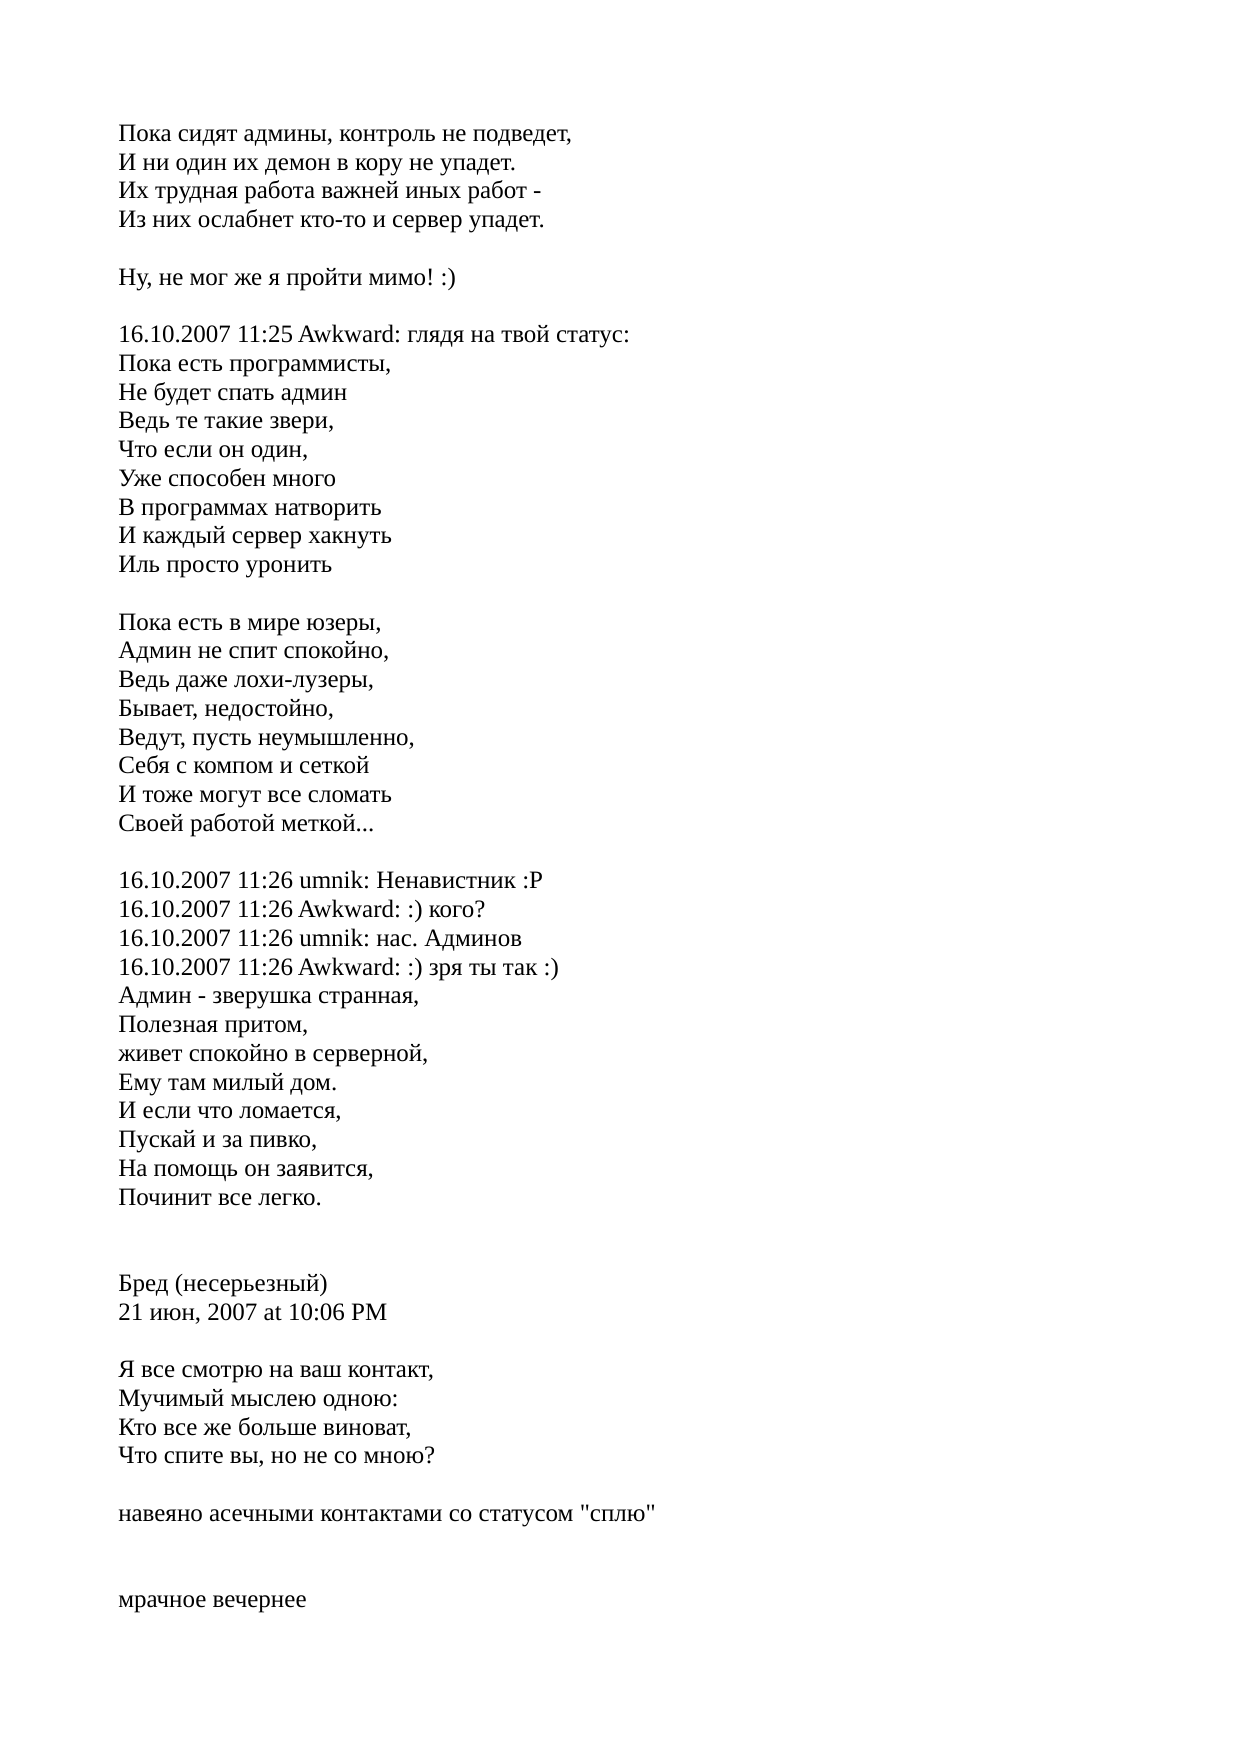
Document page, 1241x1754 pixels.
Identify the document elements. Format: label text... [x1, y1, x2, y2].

text Кто все же больше виноват, [118, 1412, 1122, 1441]
text Иль просто уронить [118, 549, 1122, 578]
text живет спокойно в серверной, [118, 1038, 1122, 1067]
text Бред (несерьезный) [118, 1268, 1122, 1297]
text навеяно асечными контактами со статусом "сплю" [118, 1498, 1122, 1527]
text Я все смотрю на ваш контакт, [118, 1354, 1122, 1383]
text Пока есть в мире юзеры, [118, 607, 1122, 636]
text Ему там милый дом. [118, 1067, 1122, 1096]
text Пускай и за пивко, [118, 1124, 1122, 1153]
text мрачное вечернее [118, 1584, 1122, 1613]
text На помощь он заявится, [118, 1153, 1122, 1182]
text Не будет спать админ [118, 377, 1122, 406]
text Себя с компом и сеткой [118, 751, 1122, 779]
text Ведут, пусть неумышленно, [118, 722, 1122, 751]
text Админ - зверушка странная, [118, 981, 1122, 1009]
text 16.10.2007 11:26 umnik: нас. Админов [118, 923, 1122, 952]
text Своей работой меткой... [118, 808, 1122, 837]
text Админ не спит спокойно, [118, 636, 1122, 664]
text Полезная притом, [118, 1009, 1122, 1038]
text Их трудная работа важней иных работ - [118, 176, 1122, 204]
text Пока есть программисты, [118, 348, 1122, 377]
text Починит все легко. [118, 1182, 1122, 1211]
text 16.10.2007 11:26 Awkward: :) зря ты так :) [118, 952, 1122, 981]
text Ведь те такие звери, [118, 406, 1122, 434]
text 16.10.2007 11:25 Awkward: глядя на твой статус: [118, 319, 1122, 348]
text И тоже могут все сломать [118, 779, 1122, 808]
text 16.10.2007 11:26 umnik: Ненавистник :P [118, 866, 1122, 894]
text Мучимый мыслею одною: [118, 1383, 1122, 1412]
text 21 июн, 2007 at 10:06 PM [118, 1297, 1122, 1326]
text Из них ослабнет кто-то и сервер упадет. [118, 204, 1122, 233]
text И каждый сервер хакнуть [118, 521, 1122, 549]
text Ведь даже лохи-лузеры, [118, 664, 1122, 693]
text 16.10.2007 11:26 Awkward: :) кого? [118, 894, 1122, 923]
text И если что ломается, [118, 1096, 1122, 1124]
text И ни один их демон в кору не упадет. [118, 147, 1122, 176]
text В программах натворить [118, 492, 1122, 521]
text Бывает, недостойно, [118, 693, 1122, 722]
text Пока сидят админы, контроль не подведет, [118, 118, 1122, 147]
text Что если он один, [118, 434, 1122, 463]
text Что спите вы, но не со мною? [118, 1441, 1122, 1469]
text Ну, не мог же я пройти мимо! :) [118, 262, 1122, 291]
text Уже способен много [118, 463, 1122, 492]
